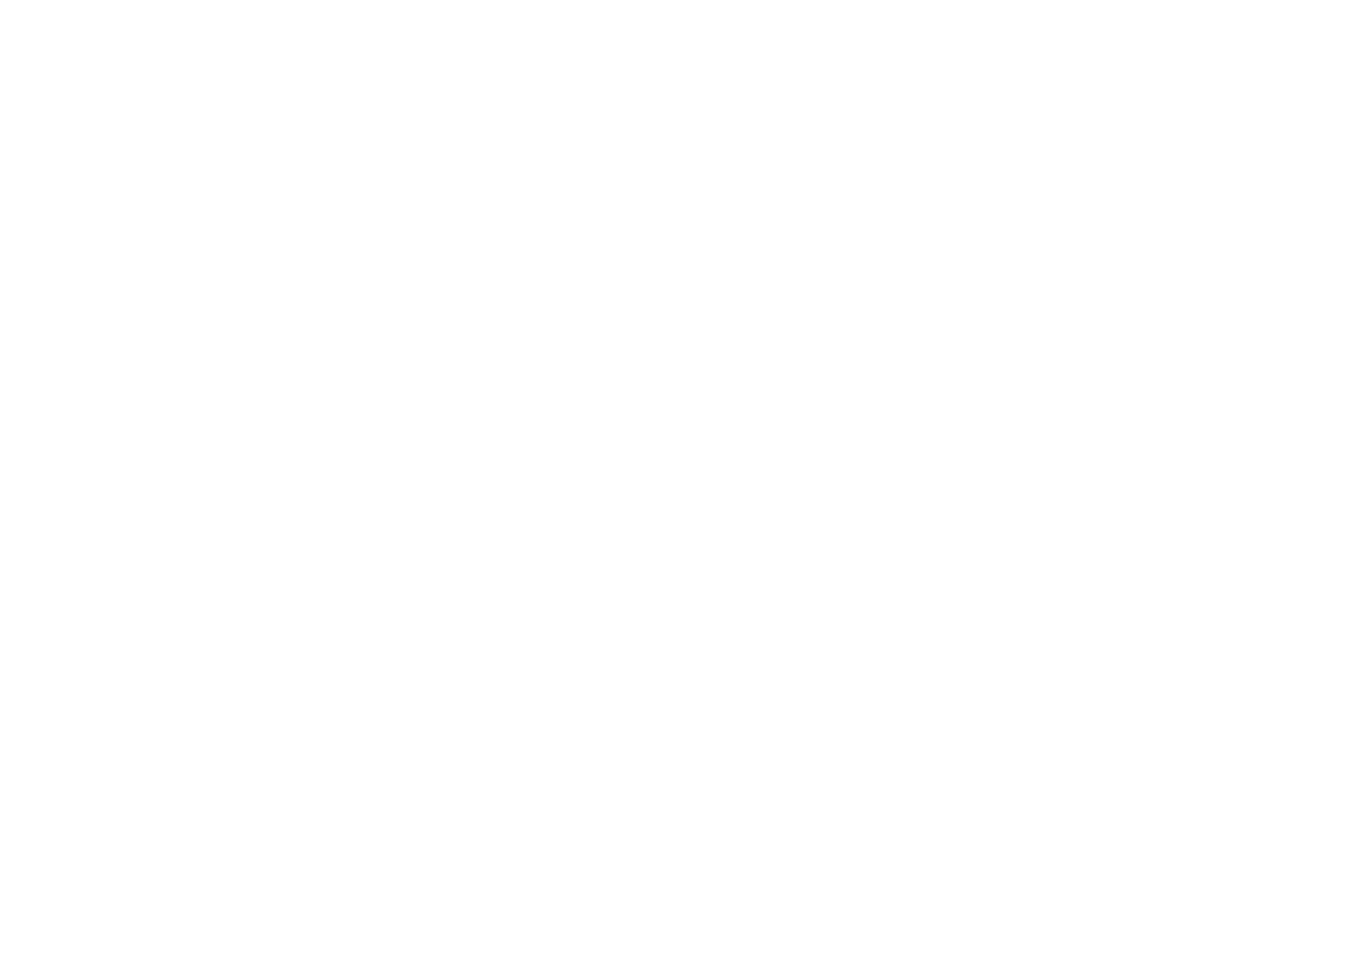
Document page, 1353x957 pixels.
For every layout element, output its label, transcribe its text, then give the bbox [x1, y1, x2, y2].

text <item.address.zip + ' ' + item.address.city><(item.address.subdivision and (' (' + item.address.subdivision.name + ')') or '')> [502, 602, 1293, 665]
text <(item.address.country and (item.address.country.name=='España' and '\n' or item.address.country.name) or '')> [502, 665, 1293, 759]
